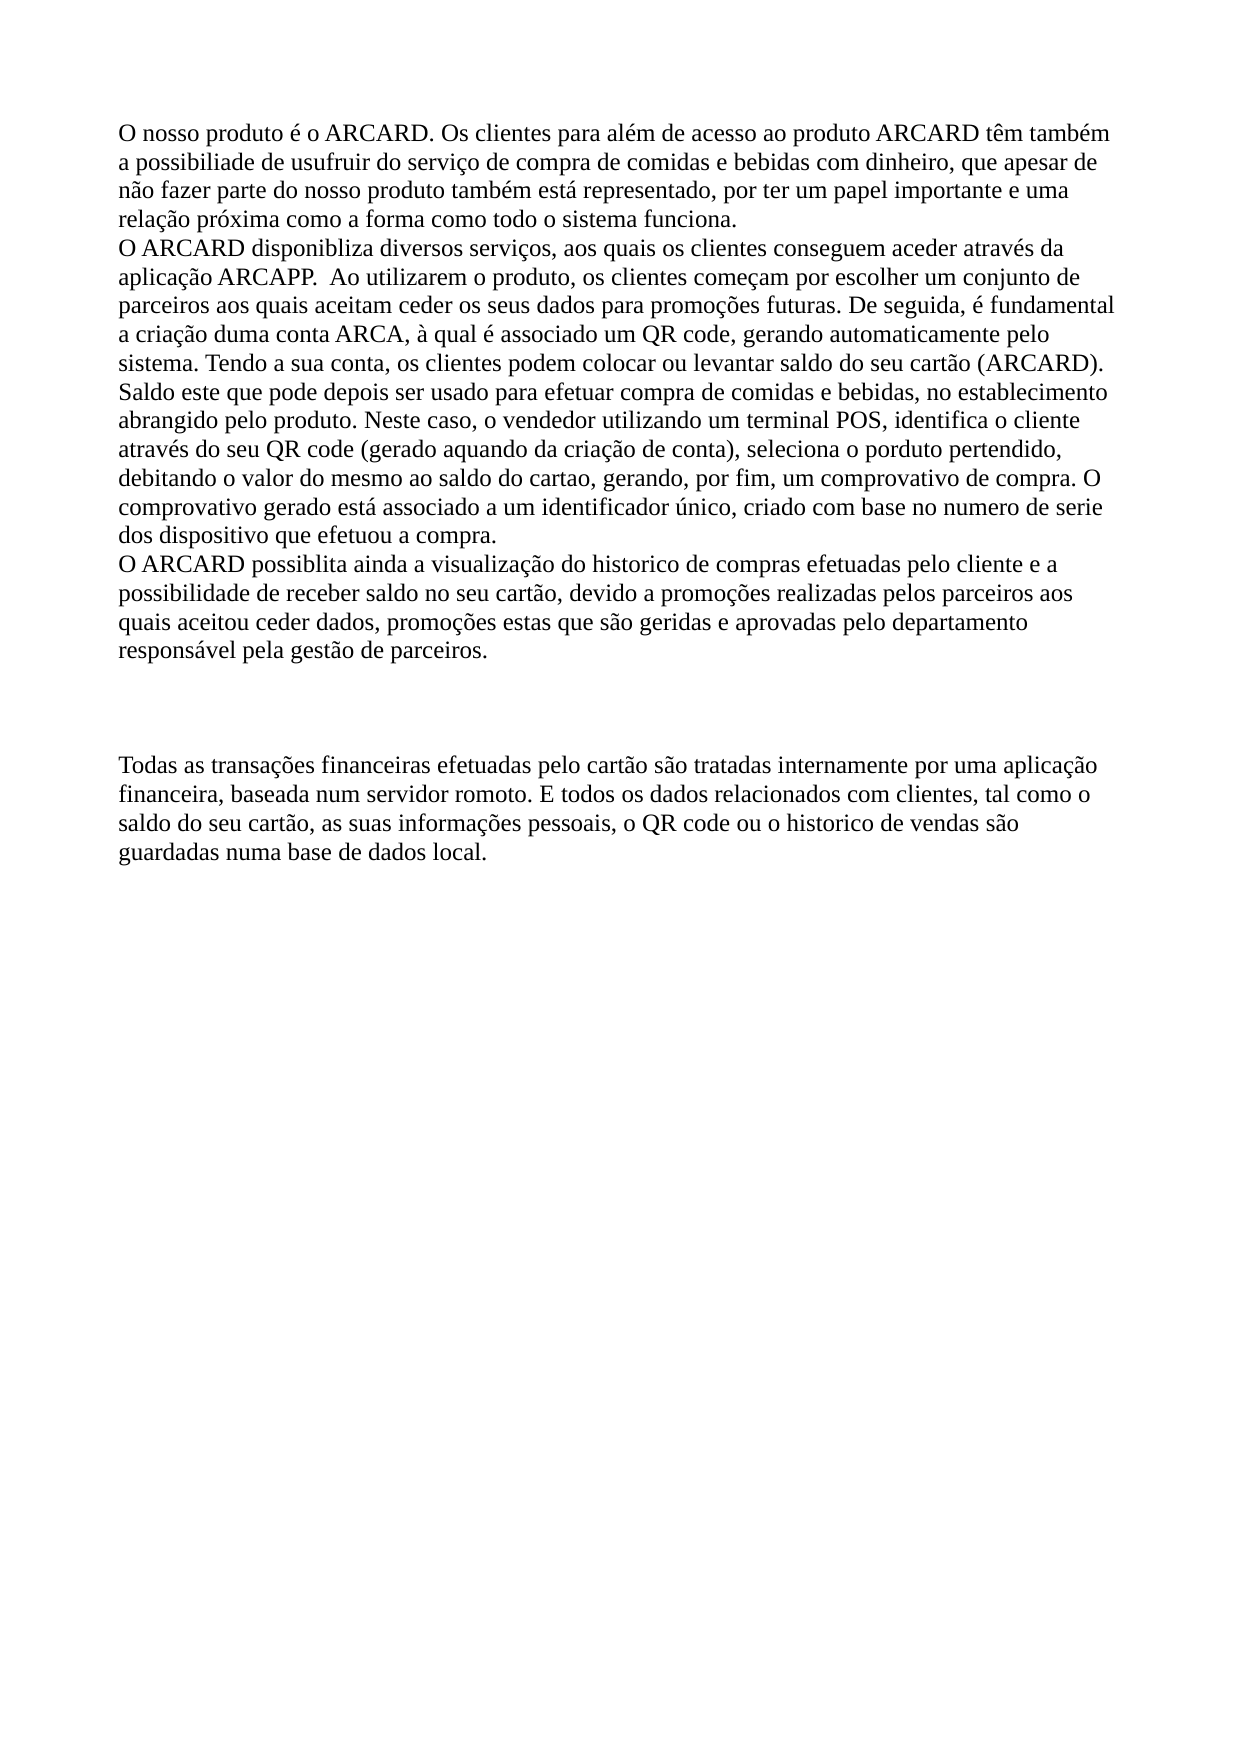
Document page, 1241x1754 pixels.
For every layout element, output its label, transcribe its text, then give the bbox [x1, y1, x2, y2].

text Todas as transações financeiras efetuadas pelo cartão são tratadas internamente por uma aplicação financeira, baseada num servidor romoto. E todos os dados relacionados com clientes, tal como o saldo do seu cartão, as suas informações pessoais, o QR code ou o historico de vendas são guardadas numa base de dados local. [118, 751, 1122, 866]
text Saldo este que pode depois ser usado para efetuar compra de comidas e bebidas, no establecimento abrangido pelo produto. Neste caso, o vendedor utilizando um terminal POS, identifica o cliente através do seu QR code (gerado aquando da criação de conta), seleciona o porduto pertendido, debitando o valor do mesmo ao saldo do cartao, gerando, por fim, um comprovativo de compra. O comprovativo gerado está associado a um identificador único, criado com base no numero de serie dos dispositivo que efetuou a compra. O ARCARD possiblita ainda a visualização do historico de compras efetuadas pelo cliente e a possibilidade de receber saldo no seu cartão, devido a promoções realizadas pelos parceiros aos quais aceitou ceder dados, promoções estas que são geridas e aprovadas pelo departamento responsável pela gestão de parceiros. [118, 377, 1122, 664]
text O ARCARD disponibliza diversos serviços, aos quais os clientes conseguem aceder através da aplicação ARCAPP. Ao utilizarem o produto, os clientes começam por escolher um conjunto de parceiros aos quais aceitam ceder os seus dados para promoções futuras. De seguida, é fundamental a criação duma conta ARCA, à qual é associado um QR code, gerando automaticamente pelo sistema. Tendo a sua conta, os clientes podem colocar ou levantar saldo do seu cartão (ARCARD). [118, 233, 1122, 377]
text O nosso produto é o ARCARD. Os clientes para além de acesso ao produto ARCARD têm também a possibiliade de usufruir do serviço de compra de comidas e bebidas com dinheiro, que apesar de não fazer parte do nosso produto também está representado, por ter um papel importante e uma relação próxima como a forma como todo o sistema funciona. [118, 118, 1122, 233]
